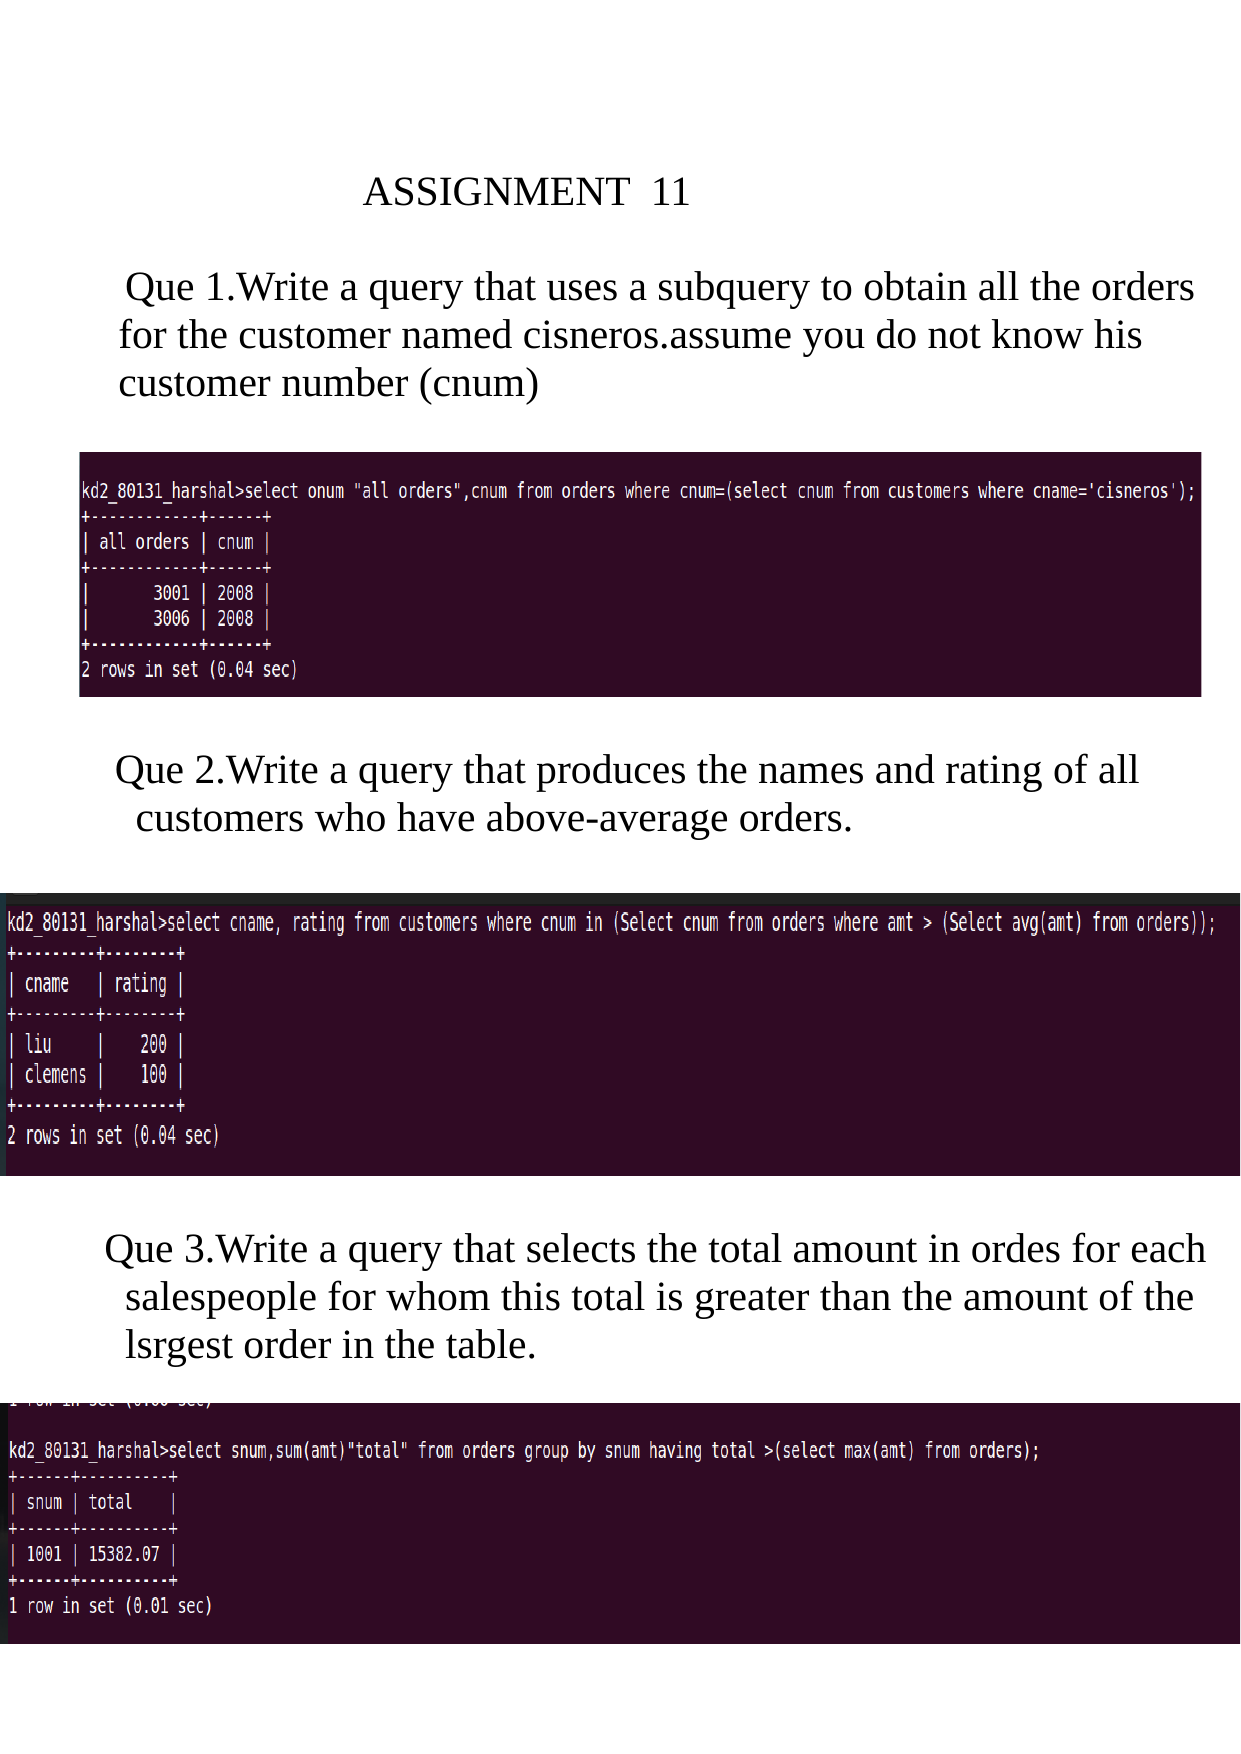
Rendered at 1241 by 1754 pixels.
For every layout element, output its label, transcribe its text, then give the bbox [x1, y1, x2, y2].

picture [79, 452, 1202, 697]
text customers who have above-average orders. [0, 792, 1240, 840]
text for the customer named cisneros.assume you do not know his customer number (cnum) [118, 310, 1240, 406]
picture [0, 893, 1241, 1176]
text ASSIGNMENT 11 [0, 166, 1240, 214]
text salespeople for whom this total is greater than the amount of the [0, 1272, 1240, 1319]
text Que 3.Write a query that selects the total amount in ordes for each [0, 1224, 1240, 1272]
text Que 1.Write a query that uses a subquery to obtain all the orders [0, 262, 1240, 310]
text lsrgest order in the table. [0, 1319, 1240, 1367]
text Que 2.Write a query that produces the names and rating of all [0, 744, 1240, 792]
picture [0, 1403, 1241, 1644]
